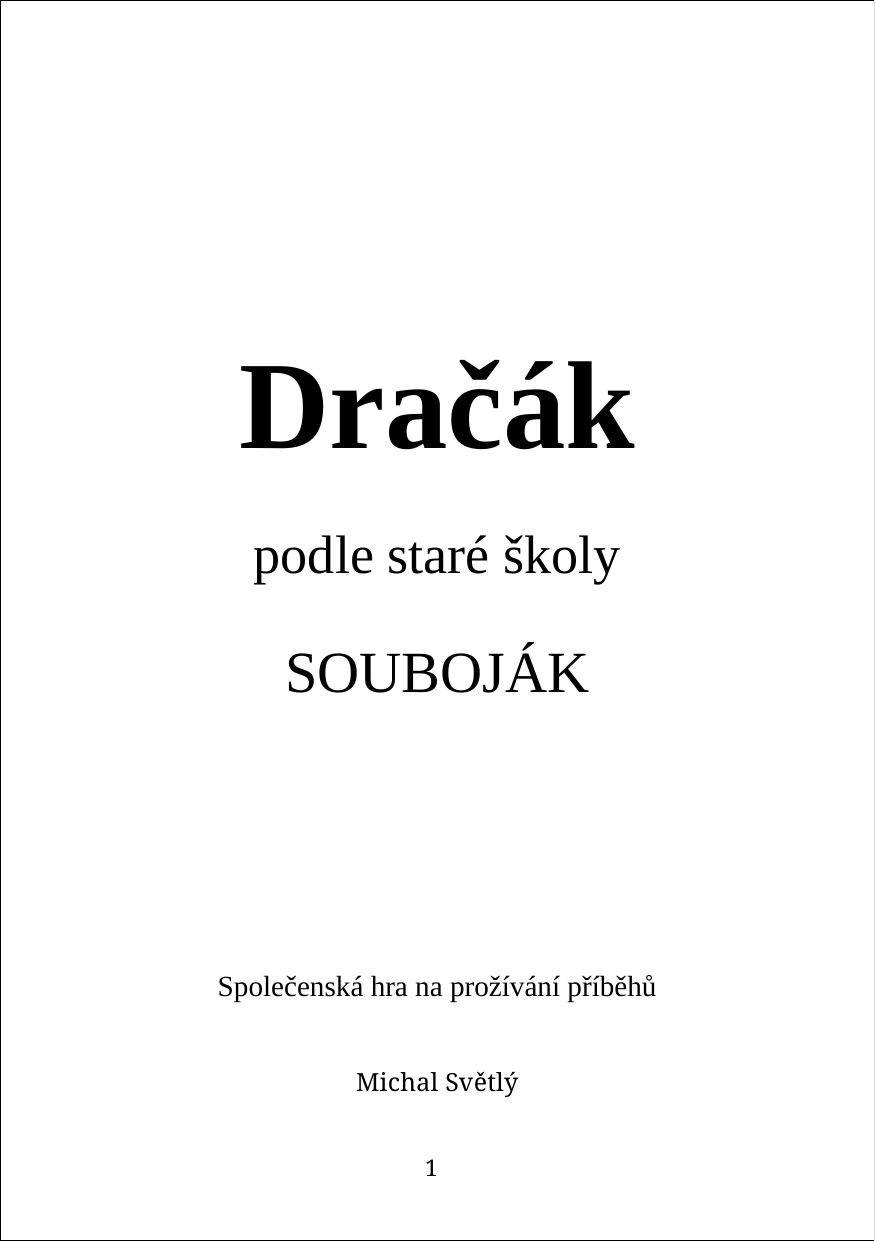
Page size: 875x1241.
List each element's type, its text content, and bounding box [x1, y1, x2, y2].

text Společenská hra na prožívání příběhů [118, 969, 756, 1002]
text SOUBOJÁK [118, 638, 756, 705]
text Michal Světlý [118, 1065, 756, 1099]
text Dračák [118, 331, 756, 475]
text podle staré školy [118, 523, 756, 586]
